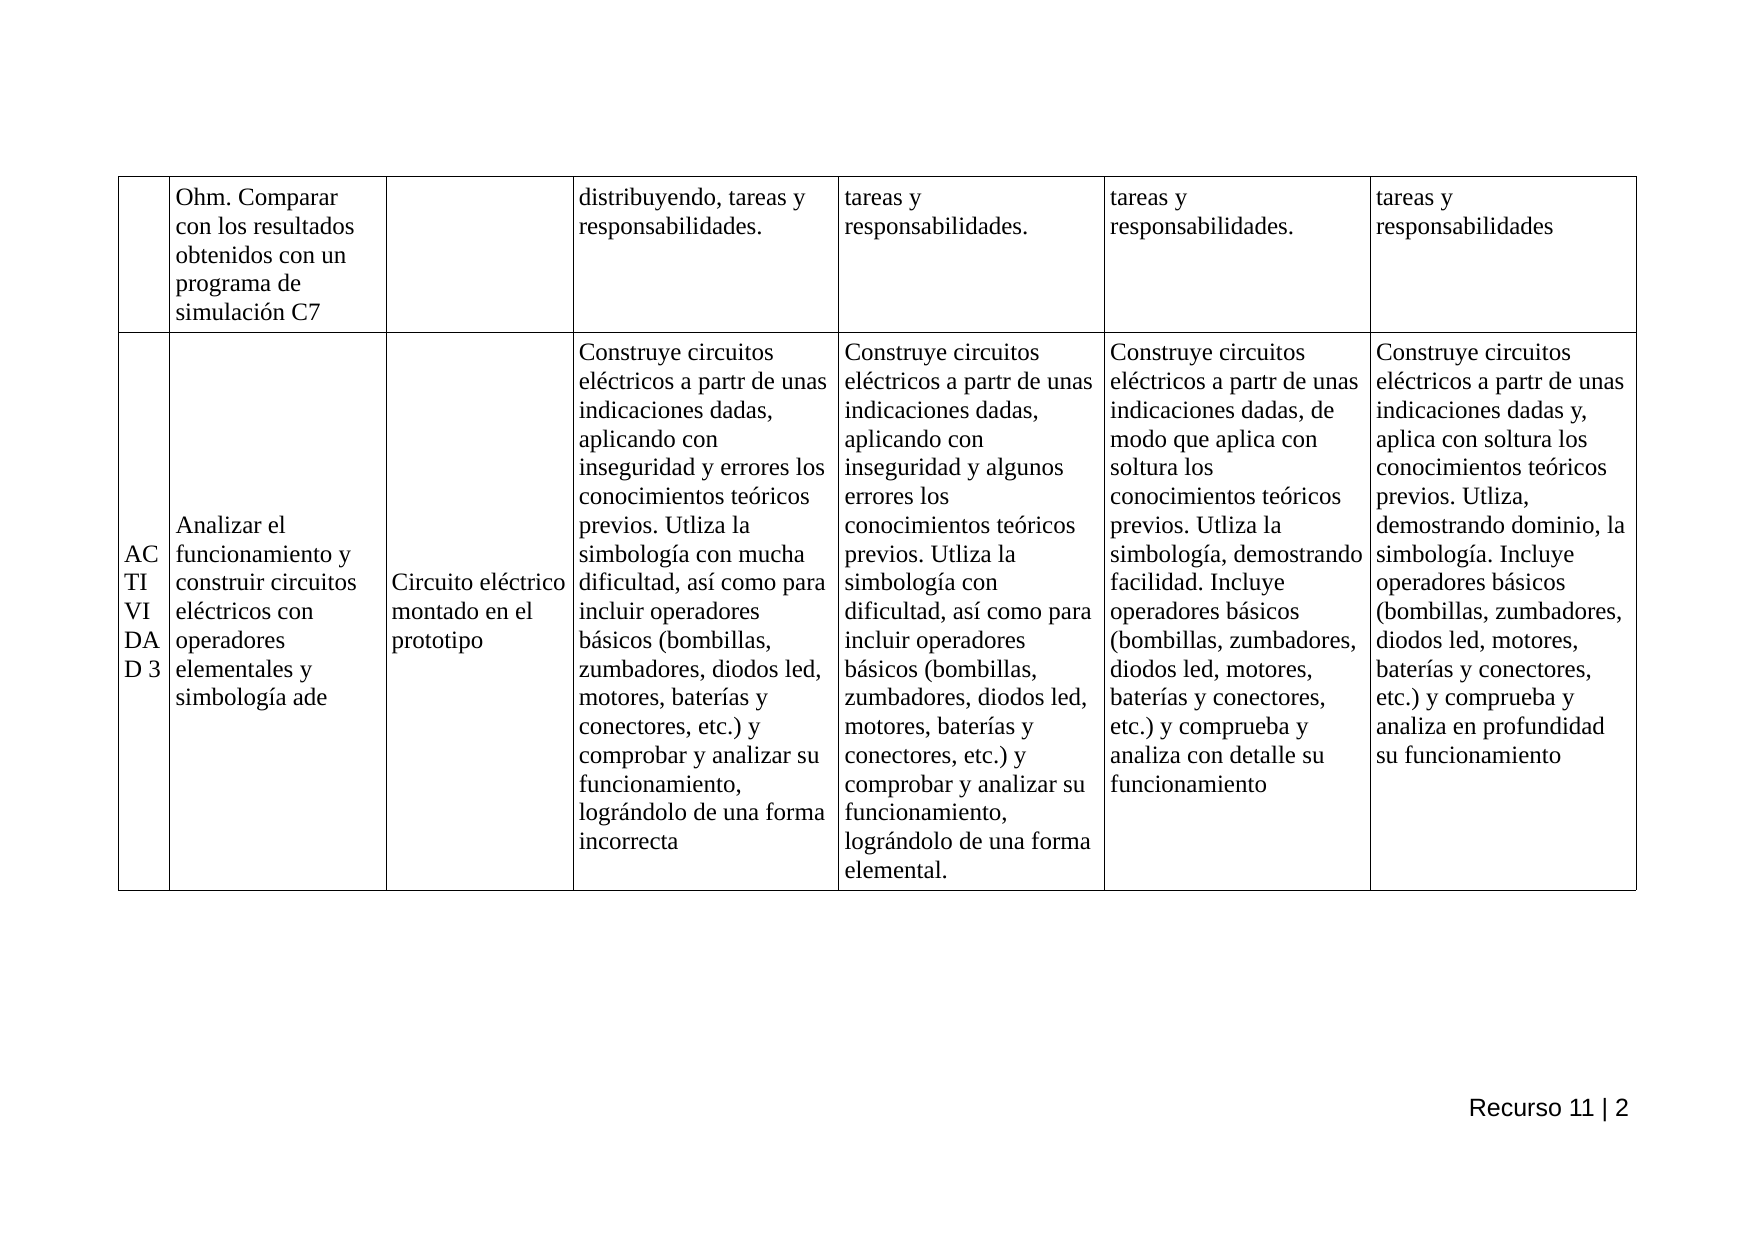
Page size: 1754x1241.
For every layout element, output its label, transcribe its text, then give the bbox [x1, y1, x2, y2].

table_cell Circuito eléctrico montado en el prototipo [387, 333, 573, 889]
table_cell Construye circuitos eléctricos a partr de unas indicaciones dadas, aplicando con inseguridad y algunos errores los conocimientos teóricos previos. Utliza la simbología con dificultad, así como para incluir operadores básicos (bombillas, zumbadores, diodos led, motores, baterías y conectores, etc.) y comprobar y analizar su funcionamiento, lográndolo de una forma elemental. [839, 333, 1104, 889]
table_cell tareas y responsabilidades. [1105, 177, 1370, 332]
table_cell [119, 177, 169, 332]
table_cell ACTIVIDAD 3 [119, 333, 169, 889]
table_cell tareas y responsabilidades. [839, 177, 1104, 332]
table_cell Construye circuitos eléctricos a partr de unas indicaciones dadas y, aplica con soltura los conocimientos teóricos previos. Utliza, demostrando dominio, la simbología. Incluye operadores básicos (bombillas, zumbadores, diodos led, motores, baterías y conectores, etc.) y comprueba y analiza en profundidad su funcionamiento [1371, 333, 1636, 889]
table_cell Analizar el funcionamiento y construir circuitos eléctricos con operadores elementales y simbología ade [170, 333, 386, 889]
table_cell tareas y responsabilidades [1371, 177, 1636, 332]
table_cell distribuyendo, tareas y responsabilidades. [574, 177, 838, 332]
table_cell Ohm. Comparar con los resultados obtenidos con un programa de simulación C7 [170, 177, 386, 332]
table_cell Construye circuitos eléctricos a partr de unas indicaciones dadas, de modo que aplica con soltura los conocimientos teóricos previos. Utliza la simbología, demostrando facilidad. Incluye operadores básicos (bombillas, zumbadores, diodos led, motores, baterías y conectores, etc.) y comprueba y analiza con detalle su funcionamiento [1105, 333, 1370, 889]
table_cell [387, 177, 573, 332]
table_cell Construye circuitos eléctricos a partr de unas indicaciones dadas, aplicando con inseguridad y errores los conocimientos teóricos previos. Utliza la simbología con mucha dificultad, así como para incluir operadores básicos (bombillas, zumbadores, diodos led, motores, baterías y conectores, etc.) y comprobar y analizar su funcionamiento, lográndolo de una forma incorrecta [574, 333, 838, 889]
